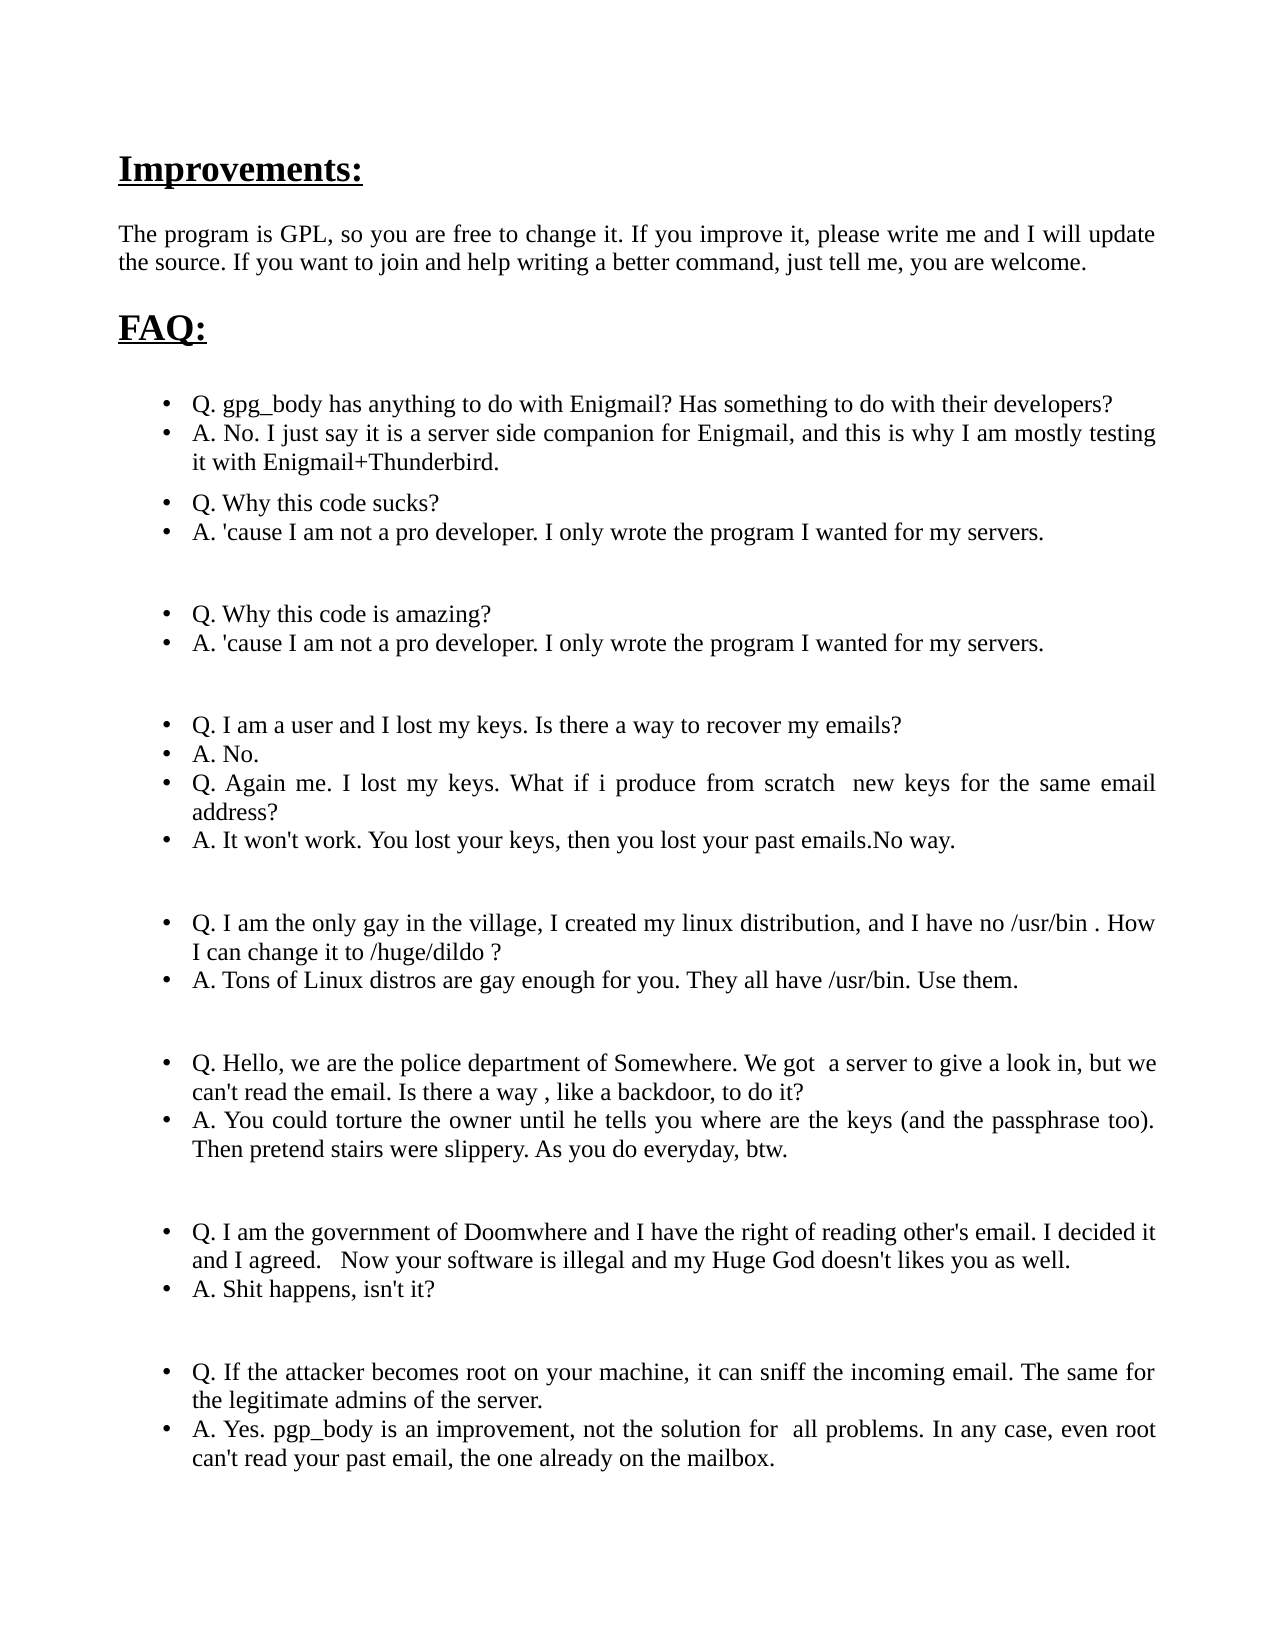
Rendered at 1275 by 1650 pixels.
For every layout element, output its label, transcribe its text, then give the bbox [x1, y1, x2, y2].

list A. Shit happens, isn't it? [162, 1274, 1157, 1303]
text Improvements: [118, 118, 1157, 190]
list Q. Again me. I lost my keys. What if i produce from scratch new keys for the same email address? [162, 768, 1157, 826]
list A. You could torture the owner until he tells you where are the keys (and the passphrase too). Then pretend stairs were slippery. As you do everyday, btw. [162, 1106, 1157, 1163]
list Q. I am the only gay in the village, I created my linux distribution, and I have no /usr/bin . How I can change it to /huge/dildo ? [162, 908, 1157, 966]
list A. 'cause I am not a pro developer. I only wrote the program I wanted for my servers. [162, 628, 1157, 657]
list Q. Why this code is amazing? [162, 599, 1157, 628]
text The program is GPL, so you are free to change it. If you improve it, please write me and I will update the source. If you want to join and help writing a better command, just tell me, you are welcome. [118, 219, 1157, 276]
list Q. I am a user and I lost my keys. Is there a way to recover my emails? [162, 711, 1157, 739]
list Q. Hello, we are the police department of Somewhere. We got a server to give a look in, but we can't read the email. Is there a way , like a backdoor, to do it? [162, 1048, 1157, 1106]
list A. Yes. pgp_body is an improvement, not the solution for all problems. In any case, even root can't read your past email, the one already on the mailbox. [162, 1414, 1157, 1472]
list A. Tons of Linux distros are gay enough for you. They all have /usr/bin. Use them. [162, 966, 1157, 994]
list A. It won't work. You lost your keys, then you lost your past emails.No way. [162, 826, 1157, 854]
list Q. Why this code sucks? [162, 488, 1157, 517]
list A. No. I just say it is a server side companion for Enigmail, and this is why I am mostly testing it with Enigmail+Thunderbird. [162, 418, 1157, 476]
list Q. gpg_body has anything to do with Enigmail? Has something to do with their developers? [162, 389, 1157, 418]
list Q. I am the government of Doomwhere and I have the right of reading other's email. I decided it and I agreed. Now your software is illegal and my Huge God doesn't likes you as well. [162, 1217, 1157, 1274]
list A. 'cause I am not a pro developer. I only wrote the program I wanted for my servers. [162, 517, 1157, 546]
list A. No. [162, 739, 1157, 768]
text FAQ: [118, 276, 1157, 348]
list Q. If the attacker becomes root on your machine, it can sniff the incoming email. The same for the legitimate admins of the server. [162, 1357, 1157, 1414]
